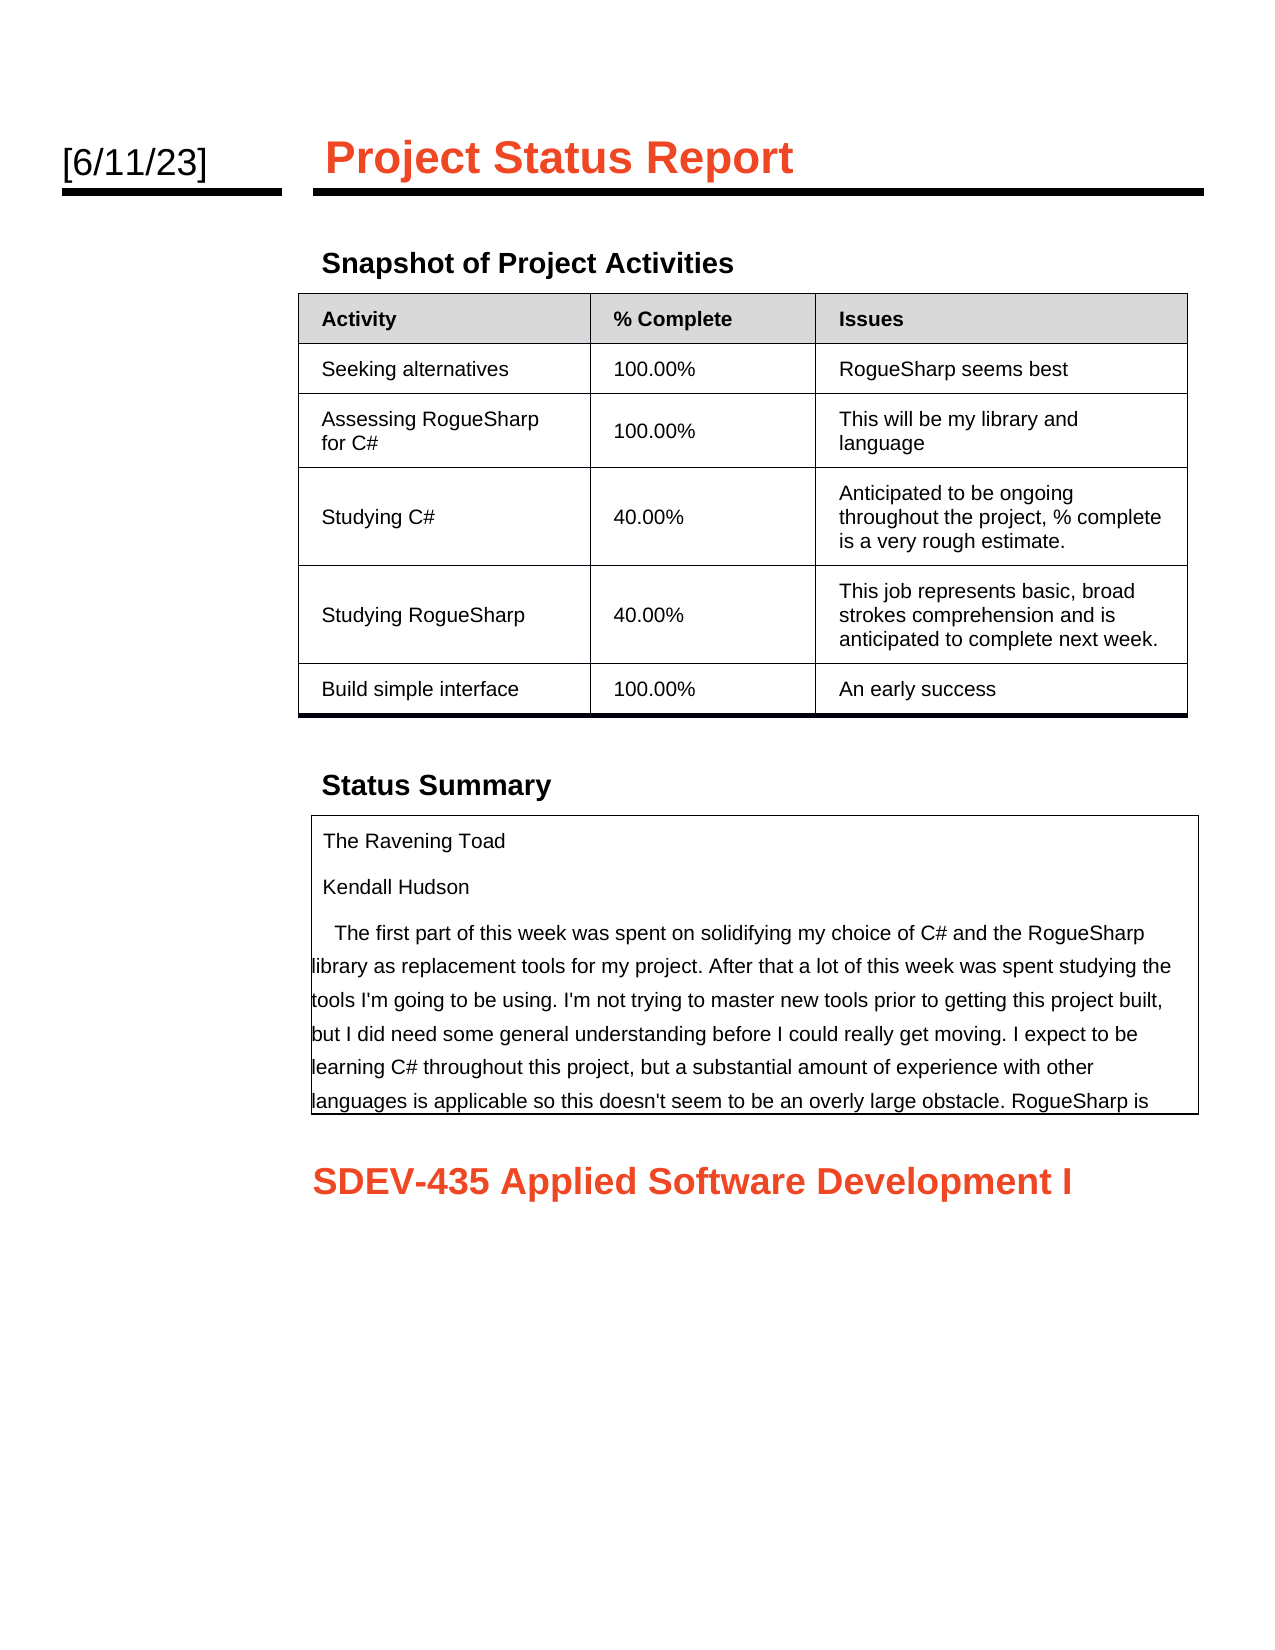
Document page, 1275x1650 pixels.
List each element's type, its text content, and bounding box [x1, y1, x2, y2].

table_cell Studying C# [299, 468, 590, 565]
table_cell [283, 188, 313, 196]
table_cell Build simple interface [299, 664, 590, 713]
table_header Activity [299, 294, 590, 343]
table_header Issues [816, 294, 1187, 343]
table_header Project Status Report [313, 113, 1204, 187]
table_cell Studying RogueSharp [299, 566, 590, 663]
table_cell 40.00% [591, 566, 815, 663]
table_cell 100.00% [591, 344, 815, 393]
subtitle Snapshot of Project Activities [321, 246, 1200, 280]
table_cell Seeking alternatives [299, 344, 590, 393]
table_cell Anticipated to be ongoing throughout the project, % complete is a very rough estimate. [816, 468, 1187, 565]
table_cell An early success [816, 664, 1187, 713]
table_header % Complete [591, 294, 815, 343]
table_cell 100.00% [591, 664, 815, 713]
subtitle Status Summary [321, 768, 1200, 802]
table_cell This will be my library and language [816, 394, 1187, 467]
table_cell [313, 188, 1204, 196]
table_cell This job represents basic, broad strokes comprehension and is anticipated to complete next week. [816, 566, 1187, 663]
table_header [283, 113, 313, 187]
table_cell RogueSharp seems best [816, 344, 1187, 393]
table_cell 100.00% [591, 394, 815, 467]
table_header The Ravening Toad Kendall Hudson The first part of this week was spent on solidifying my choice of C# and the RogueSharp library as replacement tools for my project. After that a lot of this week was spent studying the tools I'm going to be using. I'm not trying to master new tools prior to getting this project built, but I did need some general understanding before I could really get moving. I expect to be learning C# throughout this project, but a substantial amount of experience with other languages is applicable so this doesn't seem to be an overly large obstacle. RogueSharp is [312, 816, 1198, 1112]
table_cell [62, 188, 282, 196]
table_cell Assessing RogueSharp for C# [299, 394, 590, 467]
table_cell 40.00% [591, 468, 815, 565]
table_header [6/11/23] [62, 113, 282, 187]
